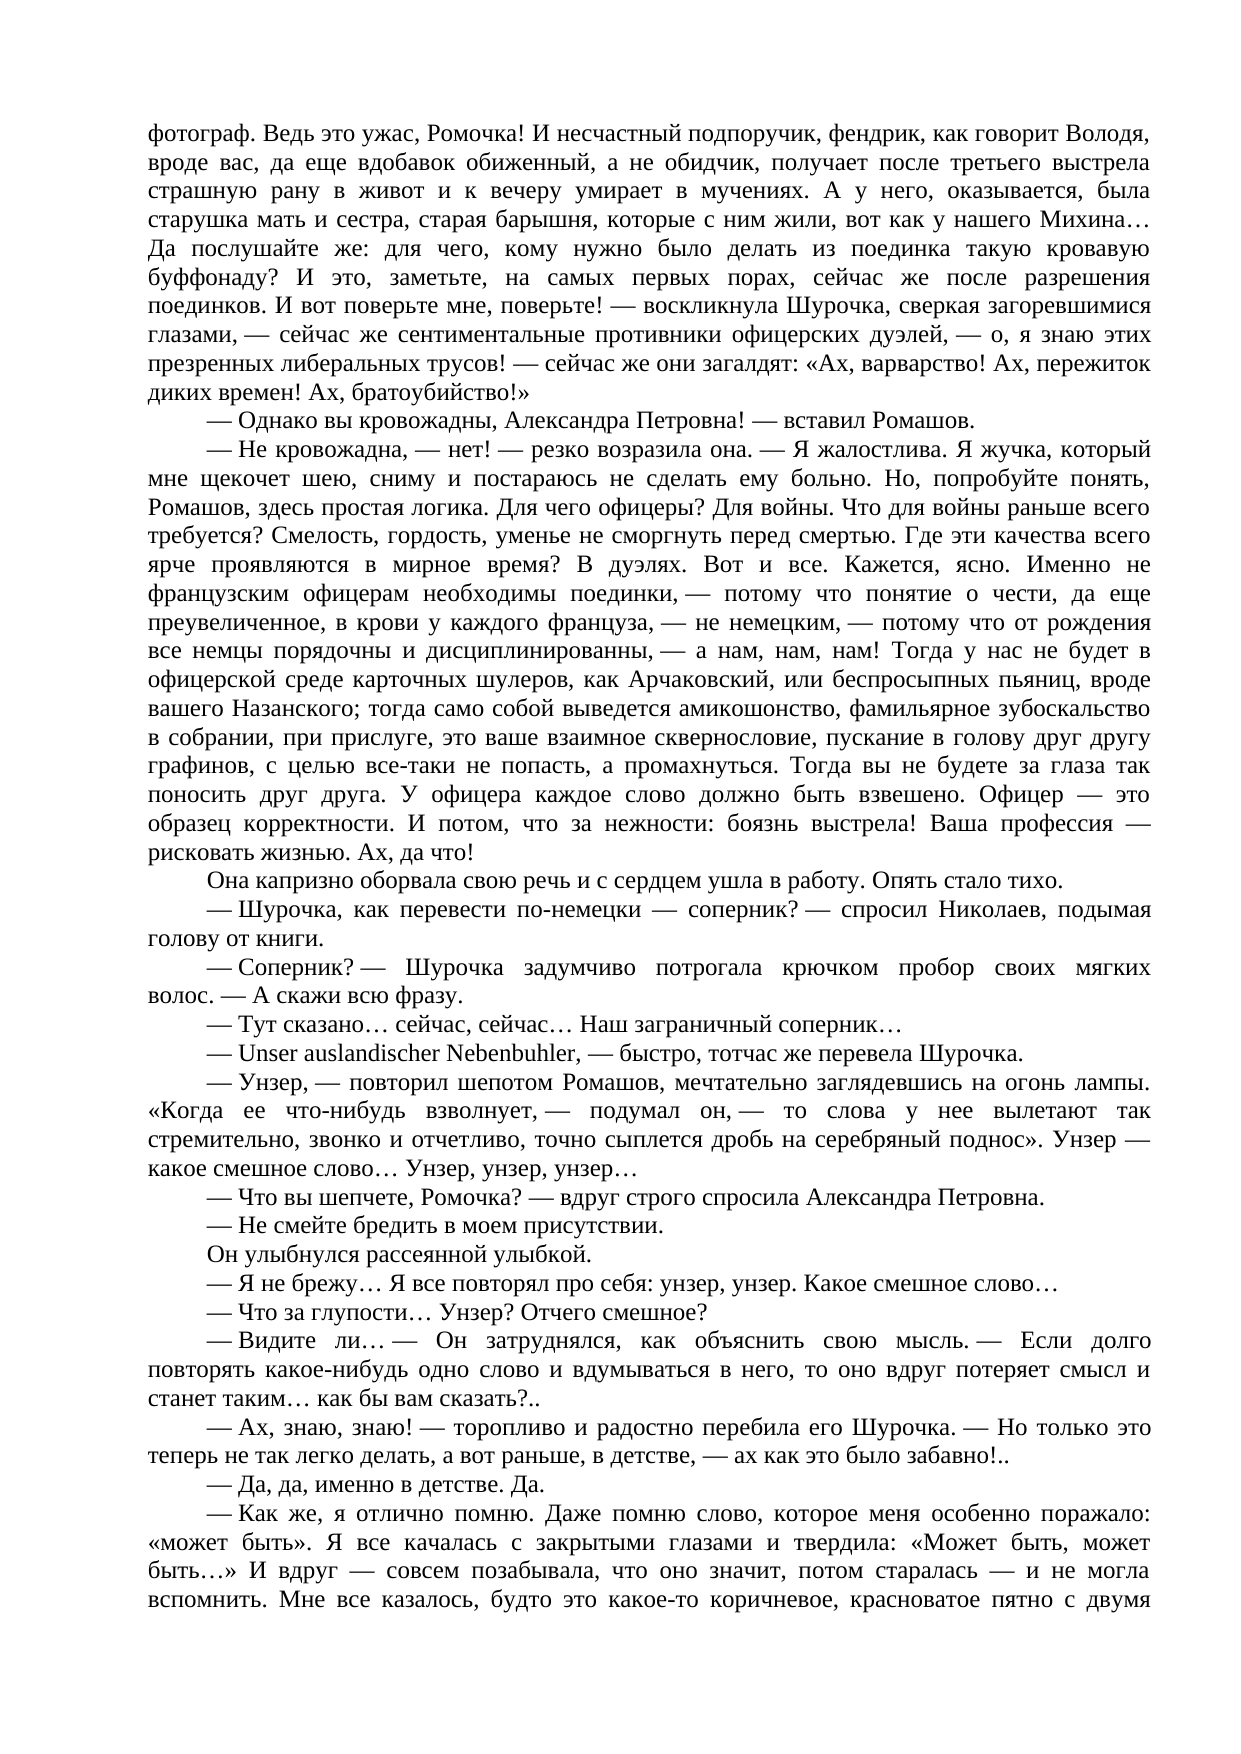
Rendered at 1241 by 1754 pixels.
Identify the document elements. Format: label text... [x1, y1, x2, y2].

text — Шурочка, как перевести по-немецки — соперник? — спросил Николаев, подымая голову от книги. [148, 894, 1152, 952]
text — Однако вы кровожадны, Александра Петровна! — вставил Ромашов. [148, 406, 1152, 434]
text — Тут сказано… сейчас, сейчас… Наш заграничный соперник… [148, 1009, 1152, 1038]
text Она капризно оборвала свою речь и с сердцем ушла в работу. Опять стало тихо. [148, 866, 1152, 894]
text — Я не брежу… Я все повторял про себя: унзер, унзер. Какое смешное слово… [148, 1268, 1152, 1297]
text — Соперник? — Шурочка задумчиво потрогала крючком пробор своих мягких волос. — А скажи всю фразу. [148, 952, 1152, 1009]
text — Да, да, именно в детстве. Да. [148, 1469, 1152, 1498]
text — Что за глупости… Унзер? Отчего смешное? [148, 1297, 1152, 1326]
text Он улыбнулся рассеянной улыбкой. [148, 1239, 1152, 1268]
text — Что вы шепчете, Ромочка? — вдруг строго спросила Александра Петровна. [148, 1182, 1152, 1211]
text — Видите ли… — Он затруднялся, как объяснить свою мысль. — Если долго повторять какое-нибудь одно слово и вдумываться в него, то оно вдруг потеряет смысл и станет таким… как бы вам сказать?.. [148, 1326, 1152, 1412]
text — Не кровожадна, — нет! — резко возразила она. — Я жалостлива. Я жучка, который мне щекочет шею, сниму и постараюсь не сделать ему больно. Но, попробуйте понять, Ромашов, здесь простая логика. Для чего офицеры? Для войны. Что для войны раньше всего требуется? Смелость, гордость, уменье не сморгнуть перед смертью. Где эти качества всего ярче проявляются в мирное время? В дуэлях. Вот и все. Кажется, ясно. Именно не французским офицерам необходимы поединки, — потому что понятие о чести, да еще преувеличенное, в крови у каждого француза, — не немецким, — потому что от рождения все немцы порядочны и дисциплинированны, — а нам, нам, нам! Тогда у нас не будет в офицерской среде карточных шулеров, как Арчаковский, или беспросыпных пьяниц, вроде вашего Назанского; тогда само собой выведется амикошонство, фамильярное зубоскальство в собрании, при прислуге, это ваше взаимное сквернословие, пускание в голову друг другу графинов, с целью все-таки не попасть, а промахнуться. Тогда вы не будете за глаза так поносить друг друга. У офицера каждое слово должно быть взвешено. Офицер — это образец корректности. И потом, что за нежности: боязнь выстрела! Ваша профессия — рисковать жизнью. Ах, да что! [148, 434, 1152, 866]
text — Унзер, — повторил шепотом Ромашов, мечтательно заглядевшись на огонь лампы. «Когда ее что-нибудь взволнует, — подумал он, — то слова у нее вылетают так стремительно, звонко и отчетливо, точно сыплется дробь на серебряный поднос». Унзер — какое смешное слово… Унзер, унзер, унзер… [148, 1067, 1152, 1182]
text — Ах, знаю, знаю! — торопливо и радостно перебила его Шурочка. — Но только это теперь не так легко делать, а вот раньше, в детстве, — ах как это было забавно!.. [148, 1412, 1152, 1469]
text фотограф. Ведь это ужас, Ромочка! И несчастный подпоручик, фендрик, как говорит Володя, вроде вас, да еще вдобавок обиженный, а не обидчик, получает после третьего выстрела страшную рану в живот и к вечеру умирает в мучениях. А у него, оказывается, была старушка мать и сестра, старая барышня, которые с ним жили, вот как у нашего Михина… Да послушайте же: для чего, кому нужно было делать из поединка такую кровавую буффонаду? И это, заметьте, на самых первых порах, сейчас же после разрешения поединков. И вот поверьте мне, поверьте! — воскликнула Шурочка, сверкая загоревшимися глазами, — сейчас же сентиментальные противники офицерских дуэлей, — о, я знаю этих презренных либеральных трусов! — сейчас же они загалдят: «Ах, варварство! Ах, пережиток диких времен! Ах, братоубийство!» [148, 118, 1152, 406]
text — Как же, я отлично помню. Даже помню слово, которое меня особенно поражало: «может быть». Я все качалась с закрытыми глазами и твердила: «Может быть, может быть…» И вдруг — совсем позабывала, что оно значит, потом старалась — и не могла вспомнить. Мне все казалось, будто это какое-то коричневое, красноватое пятно с двумя [148, 1498, 1152, 1613]
text — Unser auslandischer Nebenbuhler, — быстро, тотчас же перевела Шурочка. [148, 1038, 1152, 1067]
text — Не смейте бредить в моем присутствии. [148, 1211, 1152, 1239]
